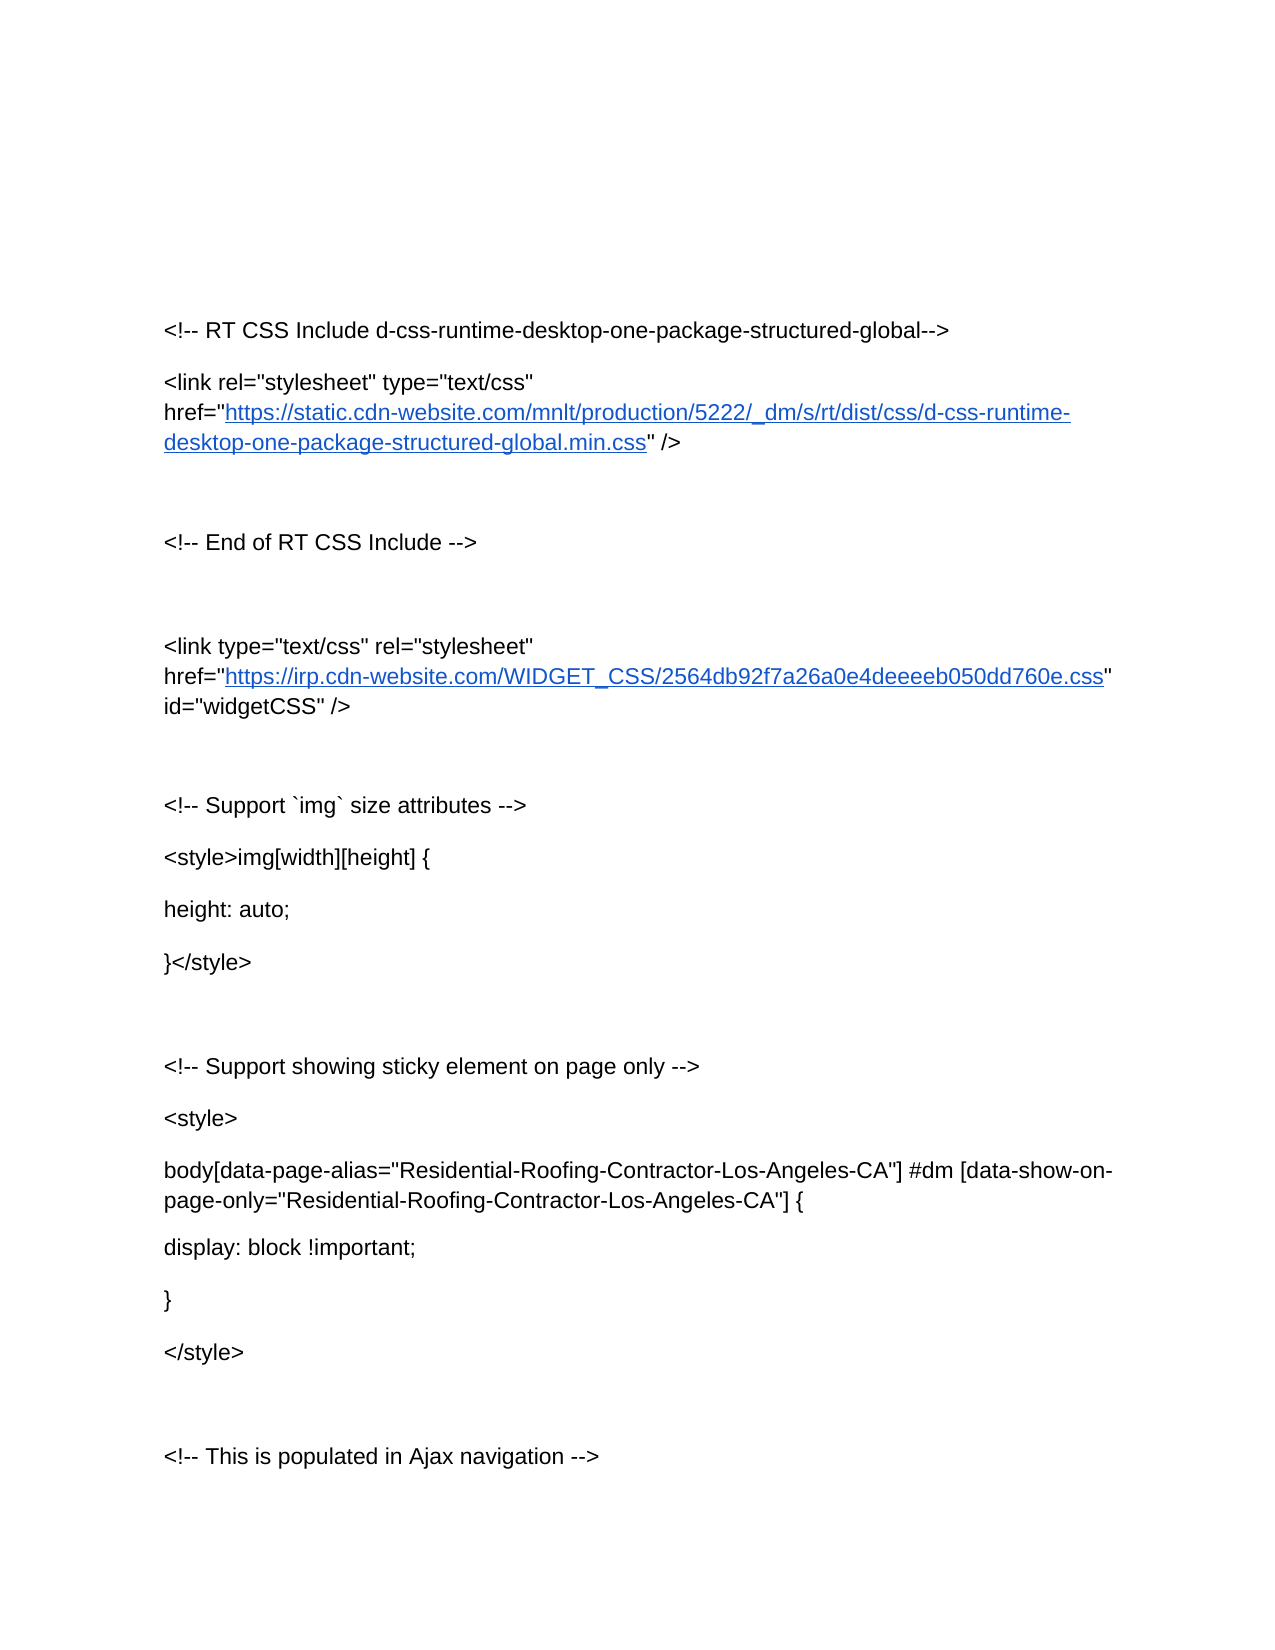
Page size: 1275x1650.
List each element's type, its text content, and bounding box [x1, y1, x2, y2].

table_cell display: block !important; [153, 1224, 1125, 1276]
table_cell <link type="text/css" rel="stylesheet" href="https://irp.cdn-website.com/WIDGET_CSS/2564db92f7a26a0e4deeeeb050dd760e.css" id="widgetCSS" /> [153, 622, 1125, 730]
table_cell <style> [153, 1094, 1125, 1146]
table_cell <!-- Support `img` size attributes --> [153, 782, 1125, 834]
table_cell [153, 150, 1125, 202]
table_cell [153, 1380, 1125, 1432]
table_cell [153, 730, 1125, 782]
table_cell [153, 466, 1125, 518]
table_cell [153, 202, 1125, 254]
table_cell <!-- Support showing sticky element on page only --> [153, 1042, 1125, 1094]
table_cell [153, 254, 1125, 306]
table_cell }</style> [153, 938, 1125, 990]
table_cell height: auto; [153, 886, 1125, 938]
table_cell <!-- RT CSS Include d-css-runtime-desktop-one-package-structured-global--> [153, 306, 1125, 358]
table_cell <link rel="stylesheet" type="text/css" href="https://static.cdn-website.com/mnlt/production/5222/_dm/s/rt/dist/css/d-css-runtime-desktop-one-package-structured-global.min.css" /> [153, 358, 1125, 466]
table_cell } [153, 1276, 1125, 1328]
table_cell body[data-page-alias="Residential-Roofing-Contractor-Los-Angeles-CA"] #dm [data-show-on-page-only="Residential-Roofing-Contractor-Los-Angeles-CA"] { [153, 1146, 1125, 1224]
table_cell <!-- End of RT CSS Include --> [153, 518, 1125, 570]
table_cell [153, 570, 1125, 622]
table_cell </style> [153, 1328, 1125, 1380]
table_cell [153, 990, 1125, 1042]
table_cell <style>img[width][height] { [153, 834, 1125, 886]
table_cell <!-- This is populated in Ajax navigation --> [153, 1432, 1125, 1484]
